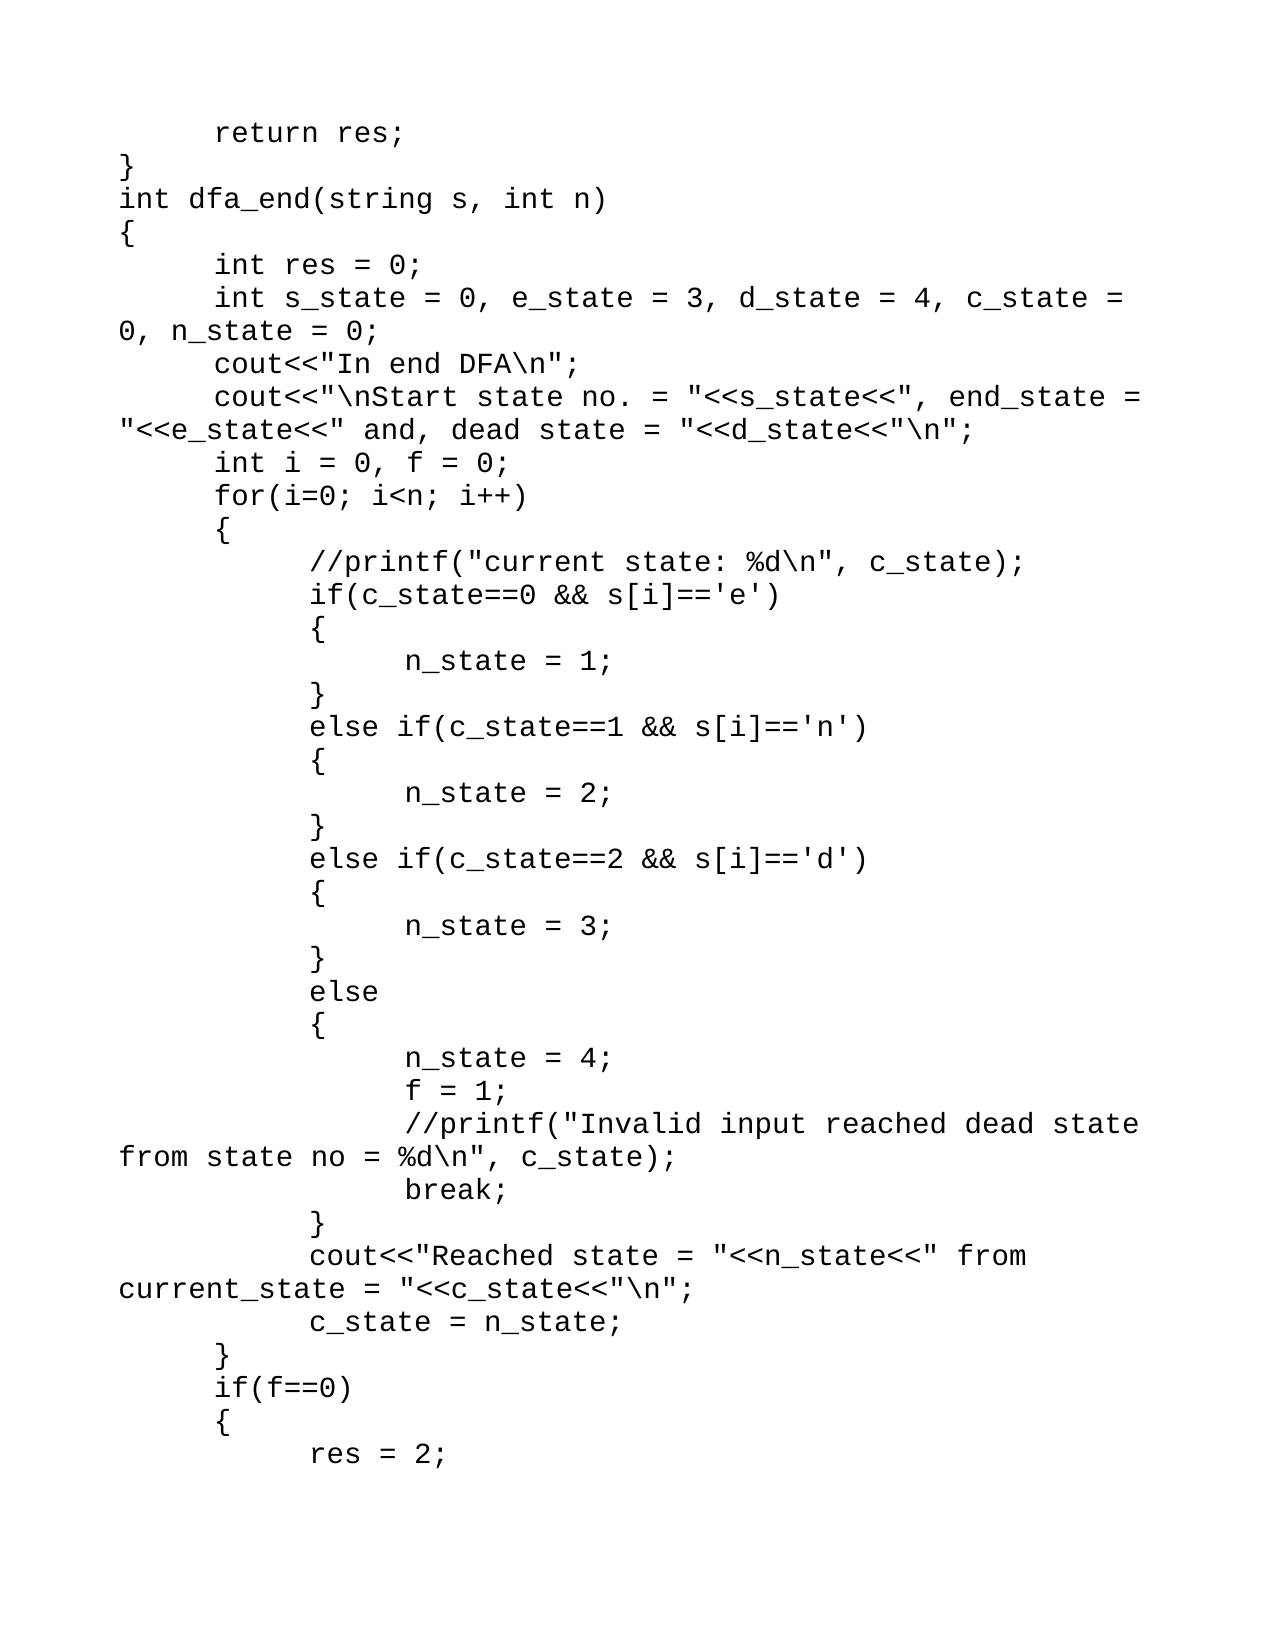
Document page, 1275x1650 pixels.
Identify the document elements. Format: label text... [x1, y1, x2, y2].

text //printf("Invalid input reached dead state from state no = %d\n", c_state); [118, 1109, 1157, 1175]
text res = 2; [118, 1439, 1157, 1472]
text cout<<"Reached state = "<<n_state<<" from current_state = "<<c_state<<"\n"; [118, 1241, 1157, 1307]
text n_state = 1; [118, 646, 1157, 679]
text int res = 0; [118, 250, 1157, 283]
text { [118, 217, 1157, 250]
text { [118, 514, 1157, 547]
text { [118, 1010, 1157, 1043]
text n_state = 2; [118, 778, 1157, 812]
text if(c_state==0 && s[i]=='e') [118, 580, 1157, 613]
text f = 1; [118, 1076, 1157, 1109]
text } [118, 151, 1157, 184]
text else [118, 977, 1157, 1010]
text { [118, 878, 1157, 911]
text } [118, 1208, 1157, 1241]
text { [118, 613, 1157, 646]
text { [118, 1406, 1157, 1439]
text cout<<"\nStart state no. = "<<s_state<<", end_state = "<<e_state<<" and, dead state = "<<d_state<<"\n"; [118, 382, 1157, 448]
text } [118, 1340, 1157, 1373]
text cout<<"In end DFA\n"; [118, 349, 1157, 382]
text n_state = 3; [118, 911, 1157, 944]
text } [118, 944, 1157, 977]
text int dfa_end(string s, int n) [118, 184, 1157, 217]
text n_state = 4; [118, 1043, 1157, 1076]
text if(f==0) [118, 1373, 1157, 1406]
text int s_state = 0, e_state = 3, d_state = 4, c_state = 0, n_state = 0; [118, 283, 1157, 349]
text for(i=0; i<n; i++) [118, 481, 1157, 514]
text else if(c_state==2 && s[i]=='d') [118, 844, 1157, 878]
text c_state = n_state; [118, 1307, 1157, 1340]
text //printf("current state: %d\n", c_state); [118, 547, 1157, 580]
text break; [118, 1175, 1157, 1208]
text } [118, 812, 1157, 844]
text return res; [118, 118, 1157, 151]
text int i = 0, f = 0; [118, 448, 1157, 481]
text { [118, 746, 1157, 778]
text } [118, 679, 1157, 712]
text else if(c_state==1 && s[i]=='n') [118, 712, 1157, 746]
